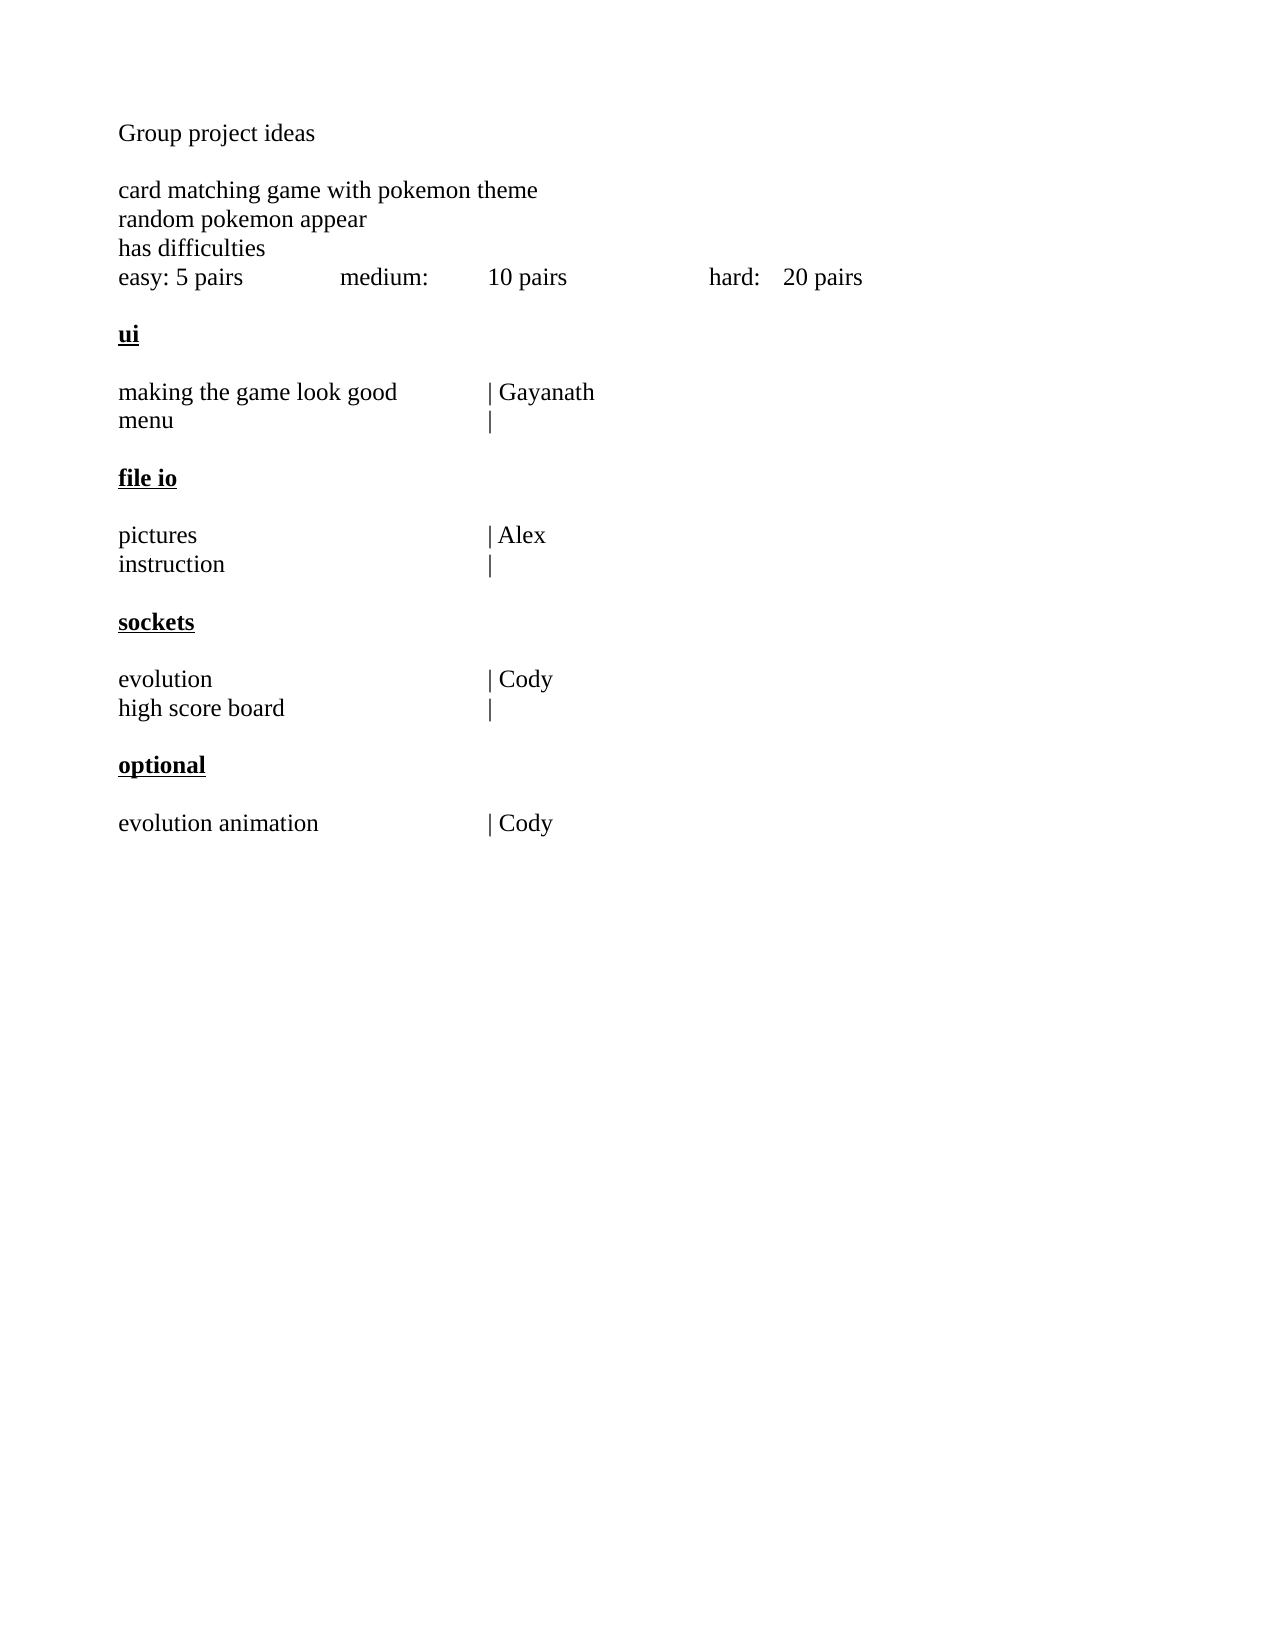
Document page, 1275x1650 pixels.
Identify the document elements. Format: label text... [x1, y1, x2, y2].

text has difficulties [118, 233, 1157, 262]
text Group project ideas [118, 118, 1157, 147]
text card matching game with pokemon theme [118, 176, 1157, 204]
text ui [118, 319, 1157, 348]
text sockets [118, 607, 1157, 636]
text instruction | [118, 549, 1157, 578]
text menu | [118, 406, 1157, 434]
text evolution animation | Cody [118, 808, 1157, 837]
text file io [118, 463, 1157, 492]
text evolution | Cody [118, 664, 1157, 693]
text high score board | [118, 693, 1157, 722]
text easy: 5 pairs medium: 10 pairs hard: 20 pairs [118, 262, 1157, 291]
text pictures | Alex [118, 521, 1157, 549]
text random pokemon appear [118, 204, 1157, 233]
text optional [118, 751, 1157, 779]
text making the game look good | Gayanath [118, 377, 1157, 406]
